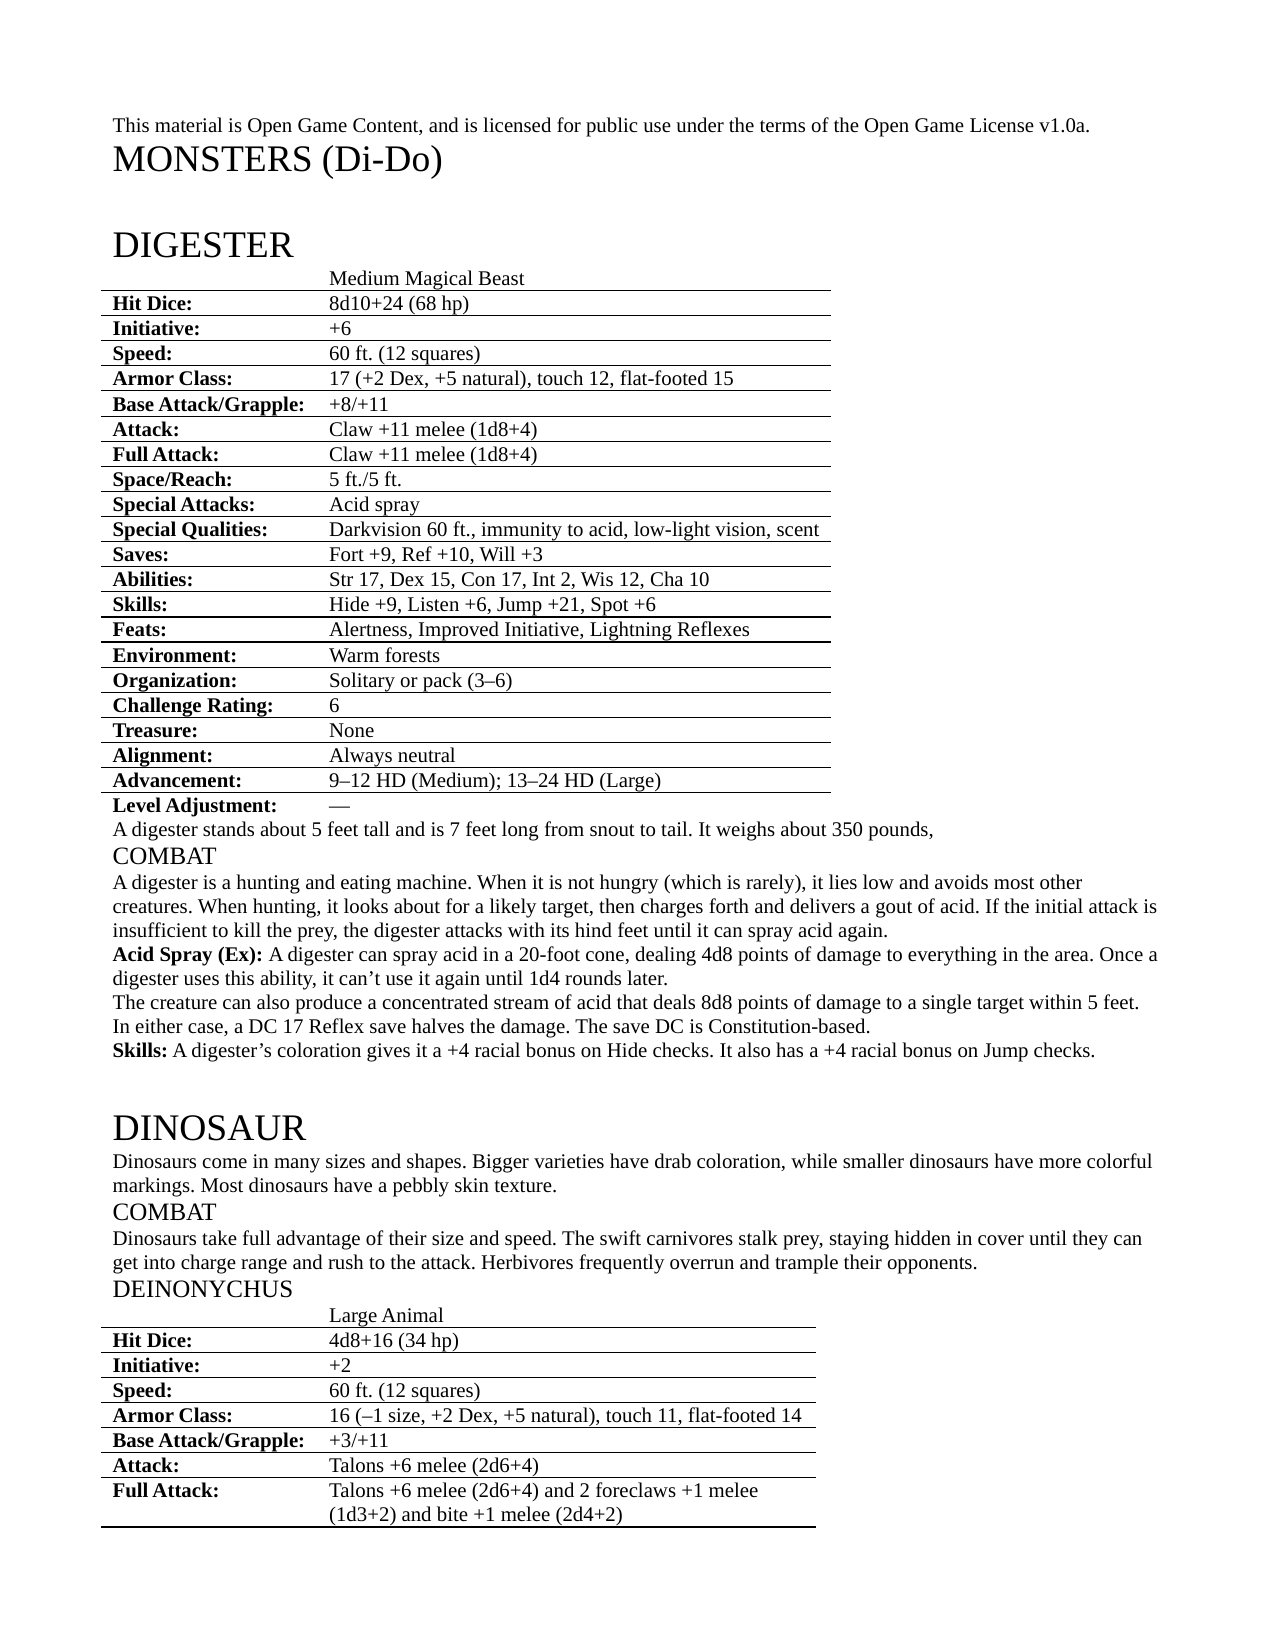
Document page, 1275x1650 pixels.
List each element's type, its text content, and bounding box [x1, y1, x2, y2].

table_header Large Animal [318, 1303, 816, 1327]
table_cell Advancement: [101, 768, 318, 792]
table_cell Initiative: [101, 1353, 318, 1377]
table_cell 9–12 HD (Medium); 13–24 HD (Large) [318, 768, 831, 792]
text This material is Open Game Content, and is licensed for public use under the terms of the Open Game License v1.0a. [112, 112, 1162, 137]
table_cell Armor Class: [101, 366, 318, 390]
table_header [101, 1303, 318, 1327]
table_cell Feats: [101, 618, 318, 641]
table_cell +2 [318, 1353, 816, 1377]
table_cell Darkvision 60 ft., immunity to acid, low-light vision, scent [318, 517, 831, 541]
table_cell Claw +11 melee (1d8+4) [318, 442, 831, 466]
table_cell Alignment: [101, 743, 318, 767]
text Dinosaurs take full advantage of their size and speed. The swift carnivores stalk prey, staying hidden in cover until they can get into charge range and rush to the attack. Herbivores frequently overrun and trample their opponents. [112, 1226, 1162, 1274]
table_cell 60 ft. (12 squares) [318, 1378, 816, 1402]
text COMBAT [112, 841, 1162, 870]
table_cell Solitary or pack (3–6) [318, 668, 831, 692]
table_cell None [318, 718, 831, 742]
table_cell 16 (–1 size, +2 Dex, +5 natural), touch 11, flat-footed 14 [318, 1403, 816, 1427]
table_cell 17 (+2 Dex, +5 natural), touch 12, flat-footed 15 [318, 366, 831, 390]
table_cell Organization: [101, 668, 318, 692]
table_cell Full Attack: [101, 1478, 318, 1526]
table_header [101, 266, 318, 290]
table_cell Base Attack/Grapple: [101, 391, 318, 416]
text A digester is a hunting and eating machine. When it is not hungry (which is rarely), it lies low and avoids most other creatures. When hunting, it looks about for a likely target, then charges forth and delivers a gout of acid. If the initial attack is insufficient to kill the prey, the digester attacks with its hind feet until it can spray acid again. [112, 870, 1162, 942]
table_cell Special Qualities: [101, 517, 318, 541]
table_cell +6 [318, 316, 831, 340]
text Acid Spray (Ex): A digester can spray acid in a 20-foot cone, dealing 4d8 points of damage to everything in the area. Once a digester uses this ability, it can’t use it again until 1d4 rounds later. [112, 942, 1162, 990]
table_cell Level Adjustment: [101, 793, 318, 817]
table_cell Abilities: [101, 567, 318, 591]
table_cell Talons +6 melee (2d6+4) [318, 1453, 816, 1477]
table_cell Speed: [101, 341, 318, 365]
table_cell +3/+11 [318, 1428, 816, 1452]
text DIGESTER [112, 223, 1162, 266]
table_cell Initiative: [101, 316, 318, 340]
table_cell Str 17, Dex 15, Con 17, Int 2, Wis 12, Cha 10 [318, 567, 831, 591]
table_cell +8/+11 [318, 391, 831, 416]
text Skills: A digester’s coloration gives it a +4 racial bonus on Hide checks. It also has a +4 racial bonus on Jump checks. [112, 1038, 1162, 1062]
text Dinosaurs come in many sizes and shapes. Bigger varieties have drab coloration, while smaller dinosaurs have more colorful markings. Most dinosaurs have a pebbly skin texture. [112, 1149, 1162, 1197]
table_cell 6 [318, 693, 831, 717]
text DINOSAUR [112, 1106, 1162, 1149]
table_header Medium Magical Beast [318, 266, 831, 290]
table_cell Acid spray [318, 492, 831, 516]
table_cell Talons +6 melee (2d6+4) and 2 foreclaws +1 melee (1d3+2) and bite +1 melee (2d4+2) [318, 1478, 816, 1526]
table_cell 4d8+16 (34 hp) [318, 1328, 816, 1352]
table_cell Attack: [101, 417, 318, 441]
table_cell Hide +9, Listen +6, Jump +21, Spot +6 [318, 592, 831, 616]
table_cell 60 ft. (12 squares) [318, 341, 831, 365]
table_cell Saves: [101, 542, 318, 566]
table_cell Special Attacks: [101, 492, 318, 516]
table_cell Fort +9, Ref +10, Will +3 [318, 542, 831, 566]
table_cell Skills: [101, 592, 318, 616]
table_cell Claw +11 melee (1d8+4) [318, 417, 831, 441]
table_cell Base Attack/Grapple: [101, 1428, 318, 1452]
table_cell Attack: [101, 1453, 318, 1477]
text The creature can also produce a concentrated stream of acid that deals 8d8 points of damage to a single target within 5 feet. In either case, a DC 17 Reflex save halves the damage. The save DC is Constitution-based. [112, 990, 1162, 1038]
table_cell 5 ft./5 ft. [318, 467, 831, 491]
table_cell — [318, 793, 831, 817]
table_cell Warm forests [318, 643, 831, 667]
table_cell Treasure: [101, 718, 318, 742]
table_cell Always neutral [318, 743, 831, 767]
table_cell Alertness, Improved Initiative, Lightning Reflexes [318, 618, 831, 641]
text A digester stands about 5 feet tall and is 7 feet long from snout to tail. It weighs about 350 pounds, [112, 817, 1162, 841]
text COMBAT [112, 1197, 1162, 1226]
table_cell Space/Reach: [101, 467, 318, 491]
table_cell 8d10+24 (68 hp) [318, 291, 831, 315]
table_cell Hit Dice: [101, 1328, 318, 1352]
table_cell Speed: [101, 1378, 318, 1402]
table_cell Full Attack: [101, 442, 318, 466]
text DEINONYCHUS [112, 1274, 1162, 1302]
table_cell Challenge Rating: [101, 693, 318, 717]
table_cell Hit Dice: [101, 291, 318, 315]
text MONSTERS (Di-Do) [112, 137, 1162, 180]
table_cell Armor Class: [101, 1403, 318, 1427]
table_cell Environment: [101, 643, 318, 667]
